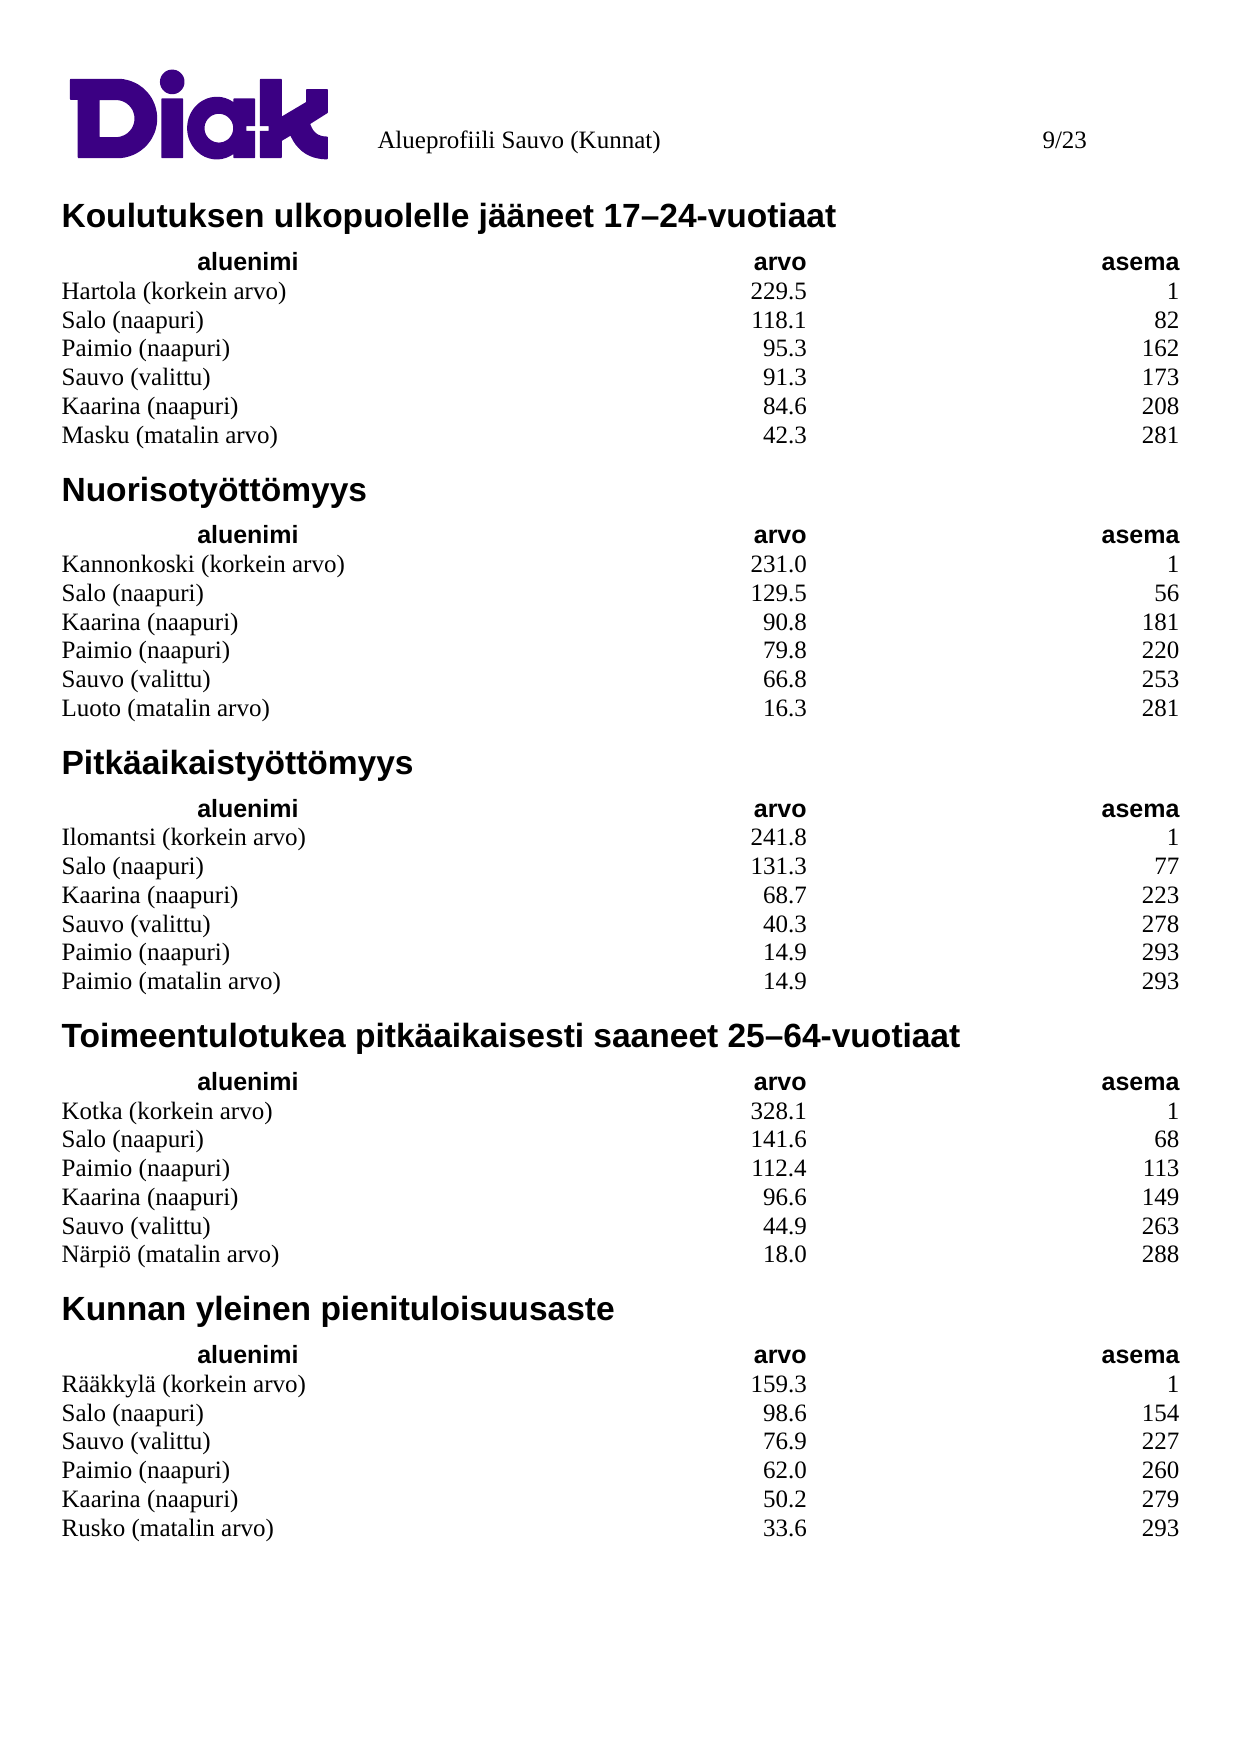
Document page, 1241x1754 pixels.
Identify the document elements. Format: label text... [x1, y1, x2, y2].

table_cell Salo (naapuri) [61, 1398, 434, 1426]
table_cell 79.8 [434, 636, 806, 664]
table_cell 95.3 [434, 334, 806, 362]
table_cell Salo (naapuri) [61, 305, 434, 333]
table_header arvo [434, 247, 806, 276]
table_cell 50.2 [434, 1484, 806, 1513]
table_cell Sauvo (valittu) [61, 664, 434, 693]
table_cell 1 [806, 549, 1179, 578]
table_cell 90.8 [434, 607, 806, 636]
table_cell Kaarina (naapuri) [61, 607, 434, 636]
table_cell 1 [806, 1096, 1179, 1124]
table_cell Sauvo (valittu) [61, 1426, 434, 1455]
table_cell Kaarina (naapuri) [61, 1182, 434, 1211]
table_cell 68.7 [434, 880, 806, 909]
table_cell Paimio (naapuri) [61, 938, 434, 966]
table_header asema [806, 794, 1179, 822]
table_cell 129.5 [434, 578, 806, 607]
table_cell 159.3 [434, 1369, 806, 1398]
table_cell Salo (naapuri) [61, 851, 434, 880]
table_cell Kotka (korkein arvo) [61, 1096, 434, 1124]
table_cell 141.6 [434, 1125, 806, 1153]
table_header asema [806, 521, 1179, 549]
table_cell Luoto (matalin arvo) [61, 693, 434, 722]
table_cell 1 [806, 823, 1179, 851]
table_cell 162 [806, 334, 1179, 362]
table_cell Paimio (naapuri) [61, 1455, 434, 1484]
table_cell 260 [806, 1455, 1179, 1484]
table_cell 278 [806, 909, 1179, 937]
table_cell Närpiö (matalin arvo) [61, 1240, 434, 1268]
table_header asema [806, 247, 1179, 276]
table_cell 56 [806, 578, 1179, 607]
table_header aluenimi [61, 521, 434, 549]
table_cell 223 [806, 880, 1179, 909]
table_header aluenimi [61, 247, 434, 276]
table_cell 293 [806, 938, 1179, 966]
table_cell 293 [806, 966, 1179, 995]
table_cell 328.1 [434, 1096, 806, 1124]
table_cell 62.0 [434, 1455, 806, 1484]
table_cell 229.5 [434, 276, 806, 305]
table_cell Rusko (matalin arvo) [61, 1513, 434, 1541]
table_cell Rääkkylä (korkein arvo) [61, 1369, 434, 1398]
table_cell 118.1 [434, 305, 806, 333]
table_cell 131.3 [434, 851, 806, 880]
table_cell Sauvo (valittu) [61, 362, 434, 391]
table_header arvo [434, 521, 806, 549]
table_cell Hartola (korkein arvo) [61, 276, 434, 305]
table_cell 112.4 [434, 1153, 806, 1182]
table_cell 154 [806, 1398, 1179, 1426]
table_cell 16.3 [434, 693, 806, 722]
table_cell Sauvo (valittu) [61, 1211, 434, 1239]
table_cell Paimio (naapuri) [61, 636, 434, 664]
table_cell 42.3 [434, 420, 806, 448]
table_cell 149 [806, 1182, 1179, 1211]
table_cell Salo (naapuri) [61, 1125, 434, 1153]
table_cell 66.8 [434, 664, 806, 693]
subtitle Koulutuksen ulkopuolelle jääneet 17–24-vuotiaat [61, 196, 1179, 235]
table_header aluenimi [61, 1067, 434, 1096]
table_cell 14.9 [434, 938, 806, 966]
table_cell Ilomantsi (korkein arvo) [61, 823, 434, 851]
table_cell 77 [806, 851, 1179, 880]
table_cell 173 [806, 362, 1179, 391]
table_cell Kaarina (naapuri) [61, 880, 434, 909]
table_cell 44.9 [434, 1211, 806, 1239]
table_cell 40.3 [434, 909, 806, 937]
subtitle Nuorisotyöttömyys [61, 469, 1179, 508]
table_cell 293 [806, 1513, 1179, 1541]
table_cell 241.8 [434, 823, 806, 851]
table_header aluenimi [61, 1340, 434, 1369]
table_cell Paimio (naapuri) [61, 334, 434, 362]
table_cell 208 [806, 391, 1179, 420]
table_cell Sauvo (valittu) [61, 909, 434, 937]
table_cell 98.6 [434, 1398, 806, 1426]
table_cell Kaarina (naapuri) [61, 1484, 434, 1513]
table_cell 33.6 [434, 1513, 806, 1541]
table_cell 181 [806, 607, 1179, 636]
table_cell 91.3 [434, 362, 806, 391]
table_cell 227 [806, 1426, 1179, 1455]
table_cell 1 [806, 1369, 1179, 1398]
table_header asema [806, 1340, 1179, 1369]
subtitle Kunnan yleinen pienituloisuusaste [61, 1289, 1179, 1328]
table_cell 68 [806, 1125, 1179, 1153]
subtitle Pitkäaikaistyöttömyys [61, 743, 1179, 781]
table_cell Paimio (naapuri) [61, 1153, 434, 1182]
table_cell 14.9 [434, 966, 806, 995]
table_cell 76.9 [434, 1426, 806, 1455]
table_cell 281 [806, 693, 1179, 722]
table_cell 253 [806, 664, 1179, 693]
table_cell 263 [806, 1211, 1179, 1239]
table_cell 281 [806, 420, 1179, 448]
table_cell Masku (matalin arvo) [61, 420, 434, 448]
table_cell 231.0 [434, 549, 806, 578]
table_header arvo [434, 794, 806, 822]
table_cell 1 [806, 276, 1179, 305]
subtitle Toimeentulotukea pitkäaikaisesti saaneet 25–64-vuotiaat [61, 1016, 1179, 1054]
table_cell Kannonkoski (korkein arvo) [61, 549, 434, 578]
table_cell 279 [806, 1484, 1179, 1513]
table_header aluenimi [61, 794, 434, 822]
table_cell Kaarina (naapuri) [61, 391, 434, 420]
table_cell Paimio (matalin arvo) [61, 966, 434, 995]
table_cell 220 [806, 636, 1179, 664]
table_cell 84.6 [434, 391, 806, 420]
table_cell Salo (naapuri) [61, 578, 434, 607]
table_cell 82 [806, 305, 1179, 333]
table_cell 96.6 [434, 1182, 806, 1211]
table_header asema [806, 1067, 1179, 1096]
table_cell 113 [806, 1153, 1179, 1182]
table_cell 18.0 [434, 1240, 806, 1268]
table_header arvo [434, 1067, 806, 1096]
table_cell 288 [806, 1240, 1179, 1268]
table_header arvo [434, 1340, 806, 1369]
